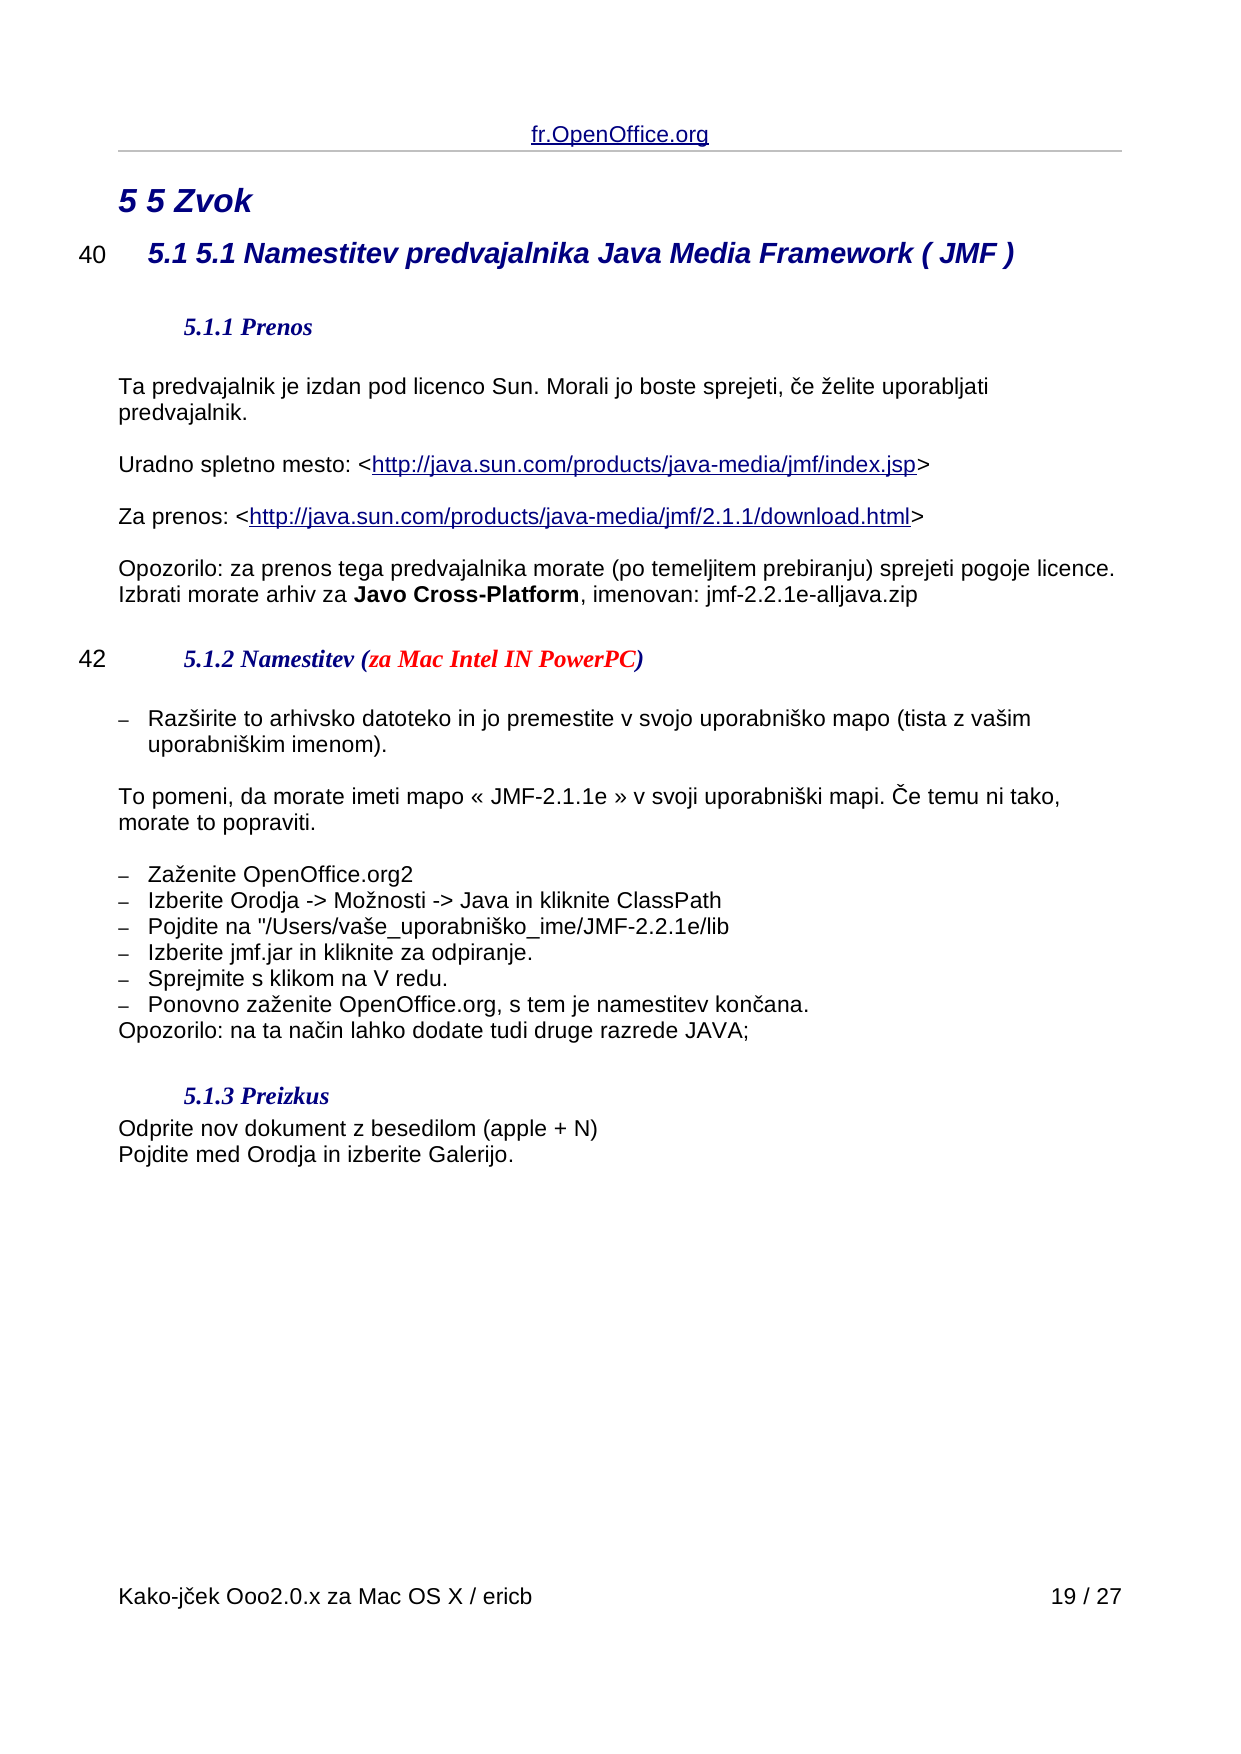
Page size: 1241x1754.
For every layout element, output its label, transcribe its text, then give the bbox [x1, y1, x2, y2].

subtitle 5.1 Namestitev predvajalnika Java Media Framework ( JMF ) [148, 237, 1122, 269]
list Sprejmite s klikom na V redu. [118, 966, 1122, 992]
list Ponovno zaženite OpenOffice.org, s tem je namestitev končana. [118, 992, 1122, 1018]
text Opozorilo: za prenos tega predvajalnika morate (po temeljitem prebiranju) sprejeti pogoje licence. [118, 555, 1122, 581]
text Odprite nov dokument z besedilom (apple + N) [118, 1116, 1122, 1142]
text Izbrati morate arhiv za Javo Cross-Platform, imenovan: jmf-2.2.1e-alljava.zip [118, 581, 1122, 607]
subtitle 5.1.1 Prenos [177, 313, 1122, 341]
text Uradno spletno mesto: <http://java.sun.com/products/java-media/jmf/index.jsp> [118, 451, 1122, 477]
list Razširite to arhivsko datoteko in jo premestite v svojo uporabniško mapo (tista z vašim uporabniškim imenom). [118, 705, 1122, 757]
text To pomeni, da morate imeti mapo « JMF-2.1.1e » v svoji uporabniški mapi. Če temu ni tako, morate to popraviti. [118, 783, 1122, 835]
list Izberite jmf.jar in kliknite za odpiranje. [118, 939, 1122, 966]
list Izberite Orodja -> Možnosti -> Java in kliknite ClassPath [118, 887, 1122, 913]
list Pojdite na "/Users/vaše_uporabniško_ime/JMF-2.2.1e/lib [118, 913, 1122, 939]
list Zaženite OpenOffice.org2 [118, 861, 1122, 887]
text Ta predvajalnik je izdan pod licenco Sun. Morali jo boste sprejeti, če želite uporabljati predvajalnik. [118, 373, 1122, 425]
text Za prenos: <http://java.sun.com/products/java-media/jmf/2.1.1/download.html> [118, 503, 1122, 529]
subtitle 5 Zvok [118, 182, 1122, 219]
text Opozorilo: na ta način lahko dodate tudi druge razrede JAVA; [118, 1018, 1122, 1044]
text Pojdite med Orodja in izberite Galerijo. [118, 1142, 1122, 1168]
subtitle 5.1.3 Preizkus [177, 1082, 1122, 1109]
subtitle 5.1.2 Namestitev (za Mac Intel IN PowerPC) [177, 645, 1122, 673]
